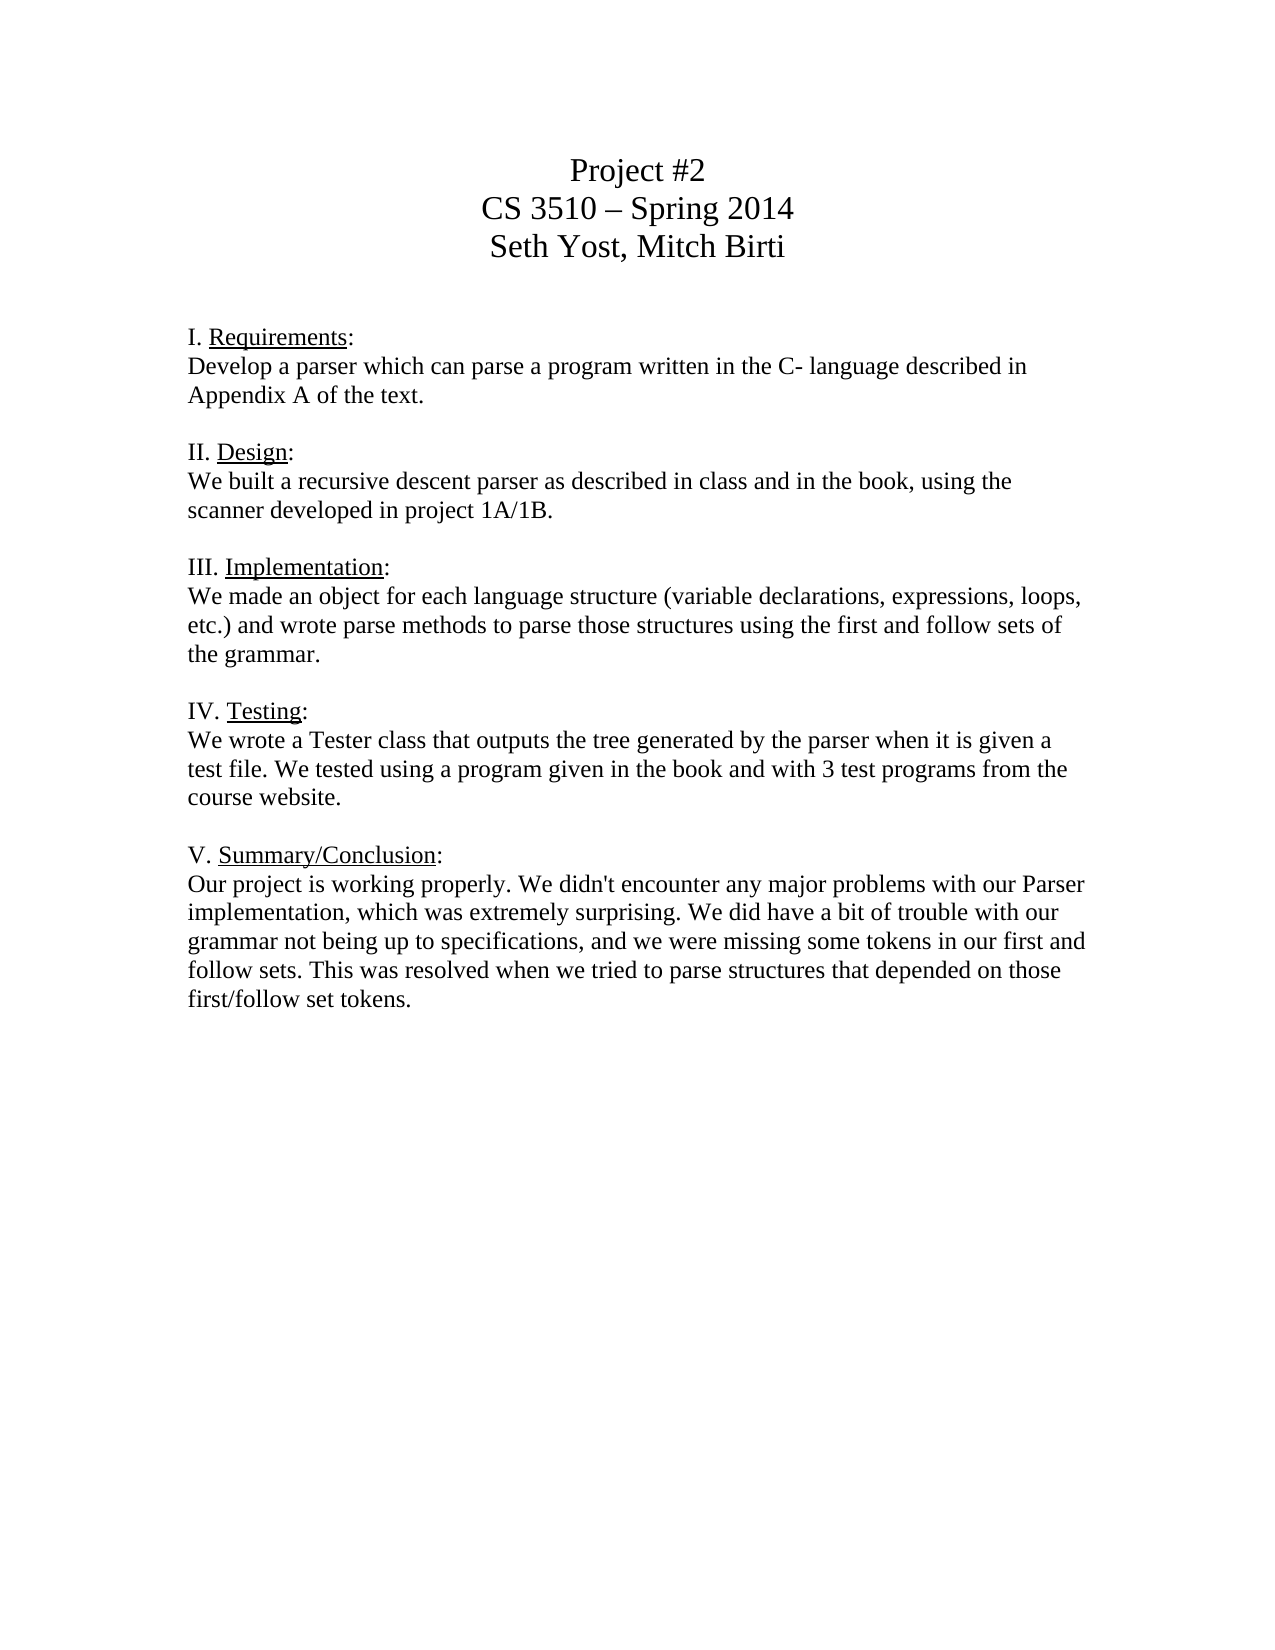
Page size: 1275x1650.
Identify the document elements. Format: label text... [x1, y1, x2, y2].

text Seth Yost, Mitch Birti [187, 227, 1087, 265]
text We wrote a Tester class that outputs the tree generated by the parser when it is given a test file. We tested using a program given in the book and with 3 test programs from the course website. [187, 725, 1087, 811]
text CS 3510 – Spring 2014 [187, 188, 1087, 227]
text Develop a parser which can parse a program written in the C- language described in Appendix A of the text. [187, 351, 1087, 409]
text Project #2 [187, 150, 1087, 188]
text I. Requirements: [187, 322, 1087, 351]
text IV. Testing: [187, 696, 1087, 725]
text Our project is working properly. We didn't encounter any major problems with our Parser implementation, which was extremely surprising. We did have a bit of trouble with our grammar not being up to specifications, and we were missing some tokens in our first and follow sets. This was resolved when we tried to parse structures that depended on those first/follow set tokens. [187, 869, 1087, 1012]
text III. Implementation: [187, 552, 1087, 581]
text V. Summary/Conclusion: [187, 840, 1087, 869]
text II. Design: [187, 437, 1087, 466]
text We made an object for each language structure (variable declarations, expressions, loops, etc.) and wrote parse methods to parse those structures using the first and follow sets of the grammar. [187, 581, 1087, 667]
text We built a recursive descent parser as described in class and in the book, using the scanner developed in project 1A/1B. [187, 466, 1087, 524]
